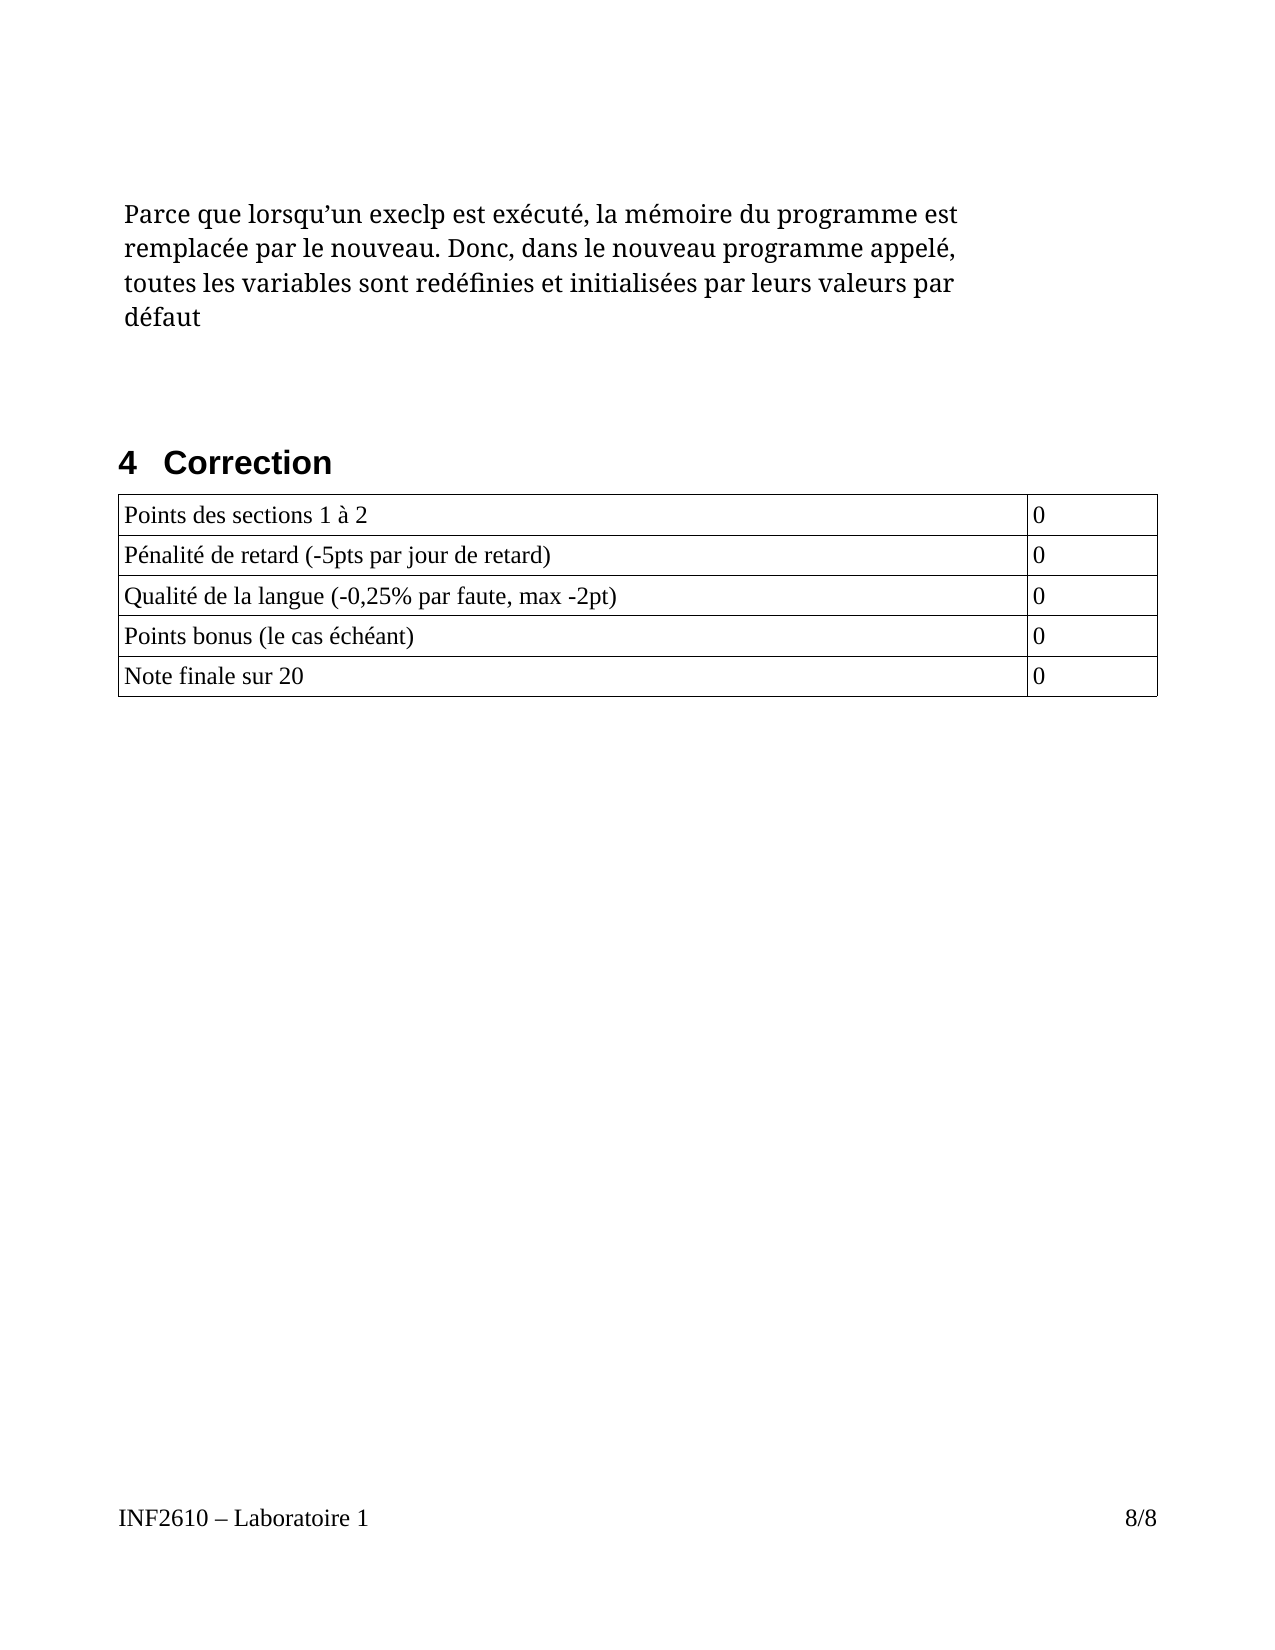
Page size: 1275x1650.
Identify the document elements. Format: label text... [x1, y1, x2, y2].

table_cell 0 [1028, 657, 1157, 696]
table_cell Note finale sur 20 [119, 657, 1027, 696]
table_cell Qualité de la langue (-0,25% par faute, max -2pt) [119, 576, 1027, 615]
table_cell 0 [1028, 536, 1157, 575]
table_header Points des sections 1 à 2 [119, 495, 1027, 534]
table_cell [1008, 176, 1077, 354]
table_cell Pénalité de retard (-5pts par jour de retard) [119, 536, 1027, 575]
table_cell Parce que lorsqu’un execlp est exécuté, la mémoire du programme est remplacée par le nouveau. Donc, dans le nouveau programme appelé, toutes les variables sont redéfinies et initialisées par leurs valeurs par défaut [118, 176, 1007, 354]
table_cell Points bonus (le cas échéant) [119, 616, 1027, 656]
table_cell [1077, 176, 1157, 354]
table_cell 0 [1028, 576, 1157, 615]
table_header 0 [1028, 495, 1157, 534]
subtitle Correction [118, 443, 1157, 482]
table_cell 0 [1028, 616, 1157, 656]
